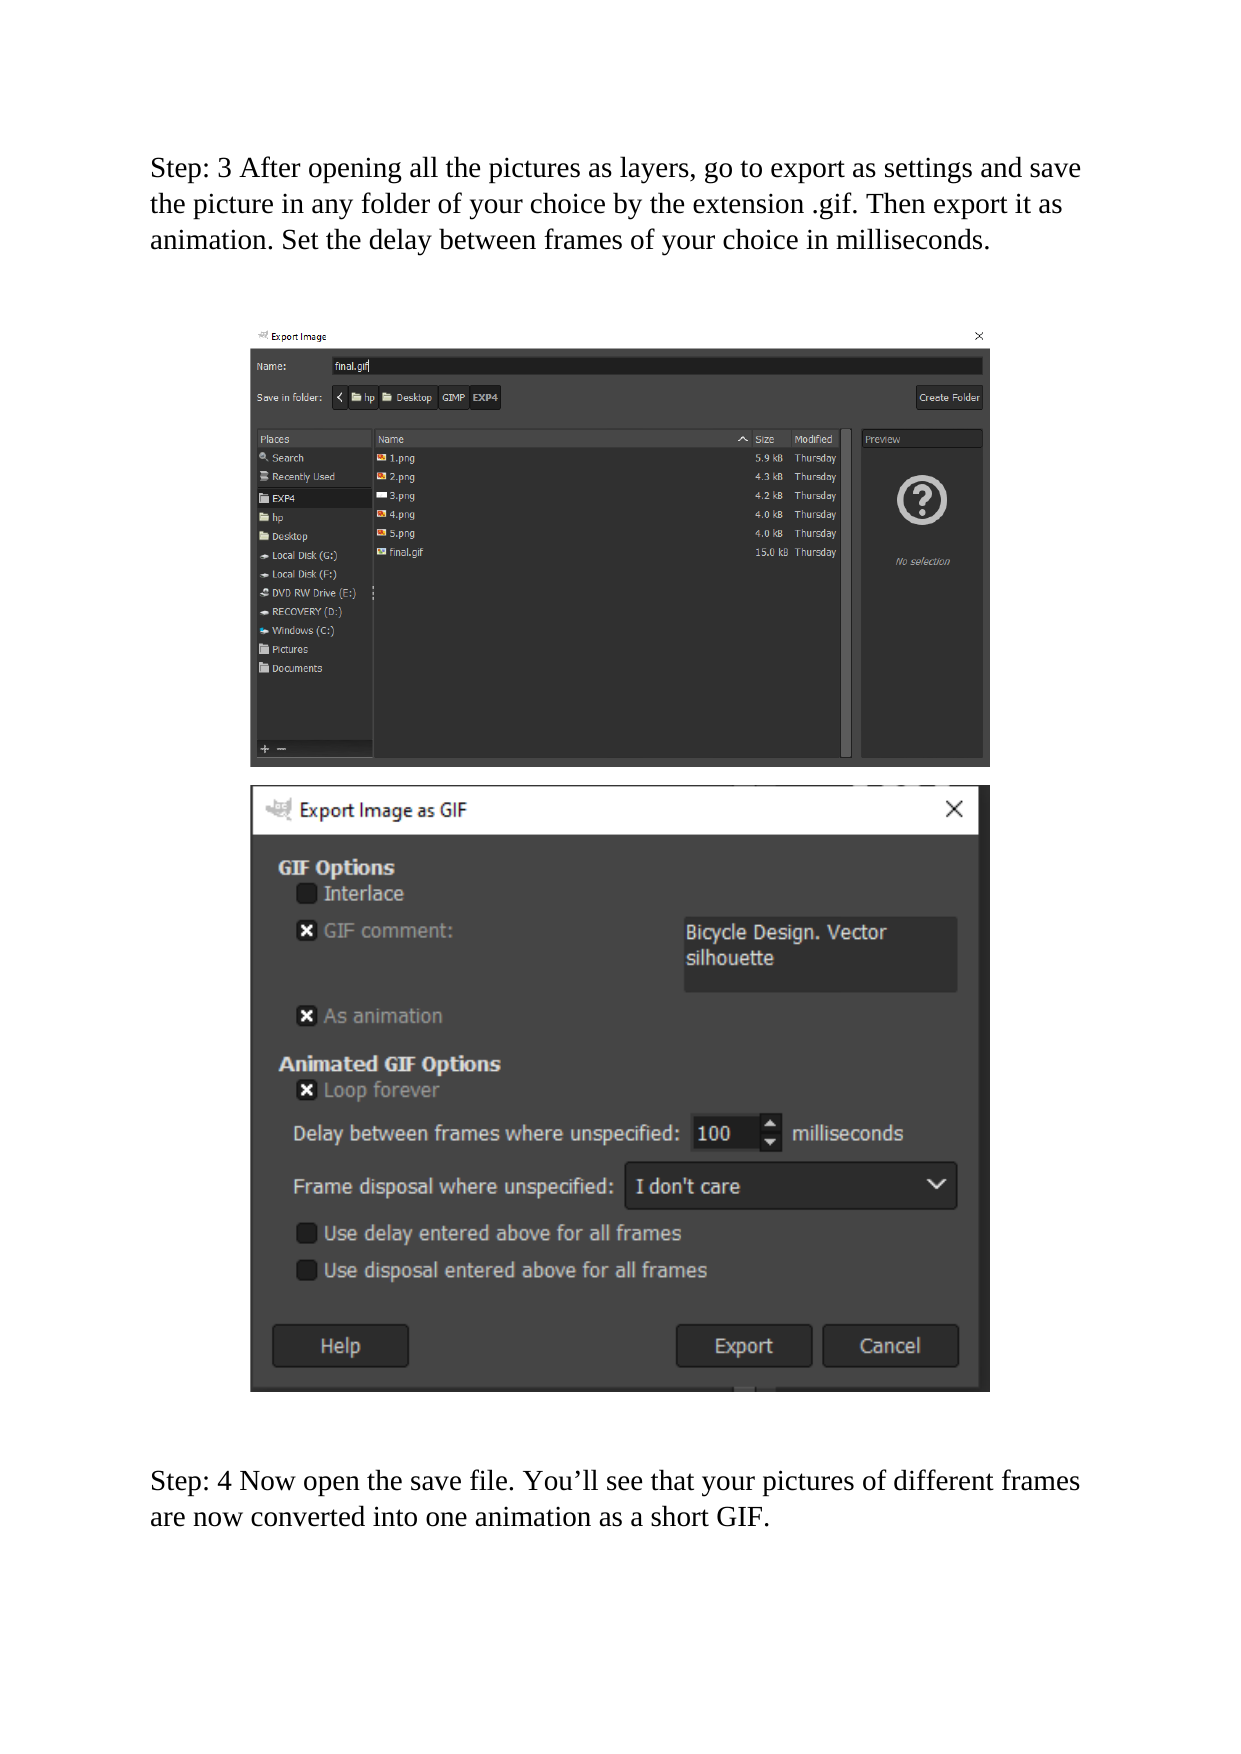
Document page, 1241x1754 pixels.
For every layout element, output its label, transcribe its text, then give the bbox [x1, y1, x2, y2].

text Step: 4 Now open the save file. You’ll see that your pictures of different frames are now converted into one animation as a short GIF. [150, 1463, 1090, 1533]
picture [250, 327, 990, 767]
picture [250, 785, 990, 1392]
text Step: 3 After opening all the pictures as layers, go to export as settings and save the picture in any folder of your choice by the extension .gif. Then export it as animation. Set the delay between frames of your choice in milliseconds. [150, 150, 1090, 256]
